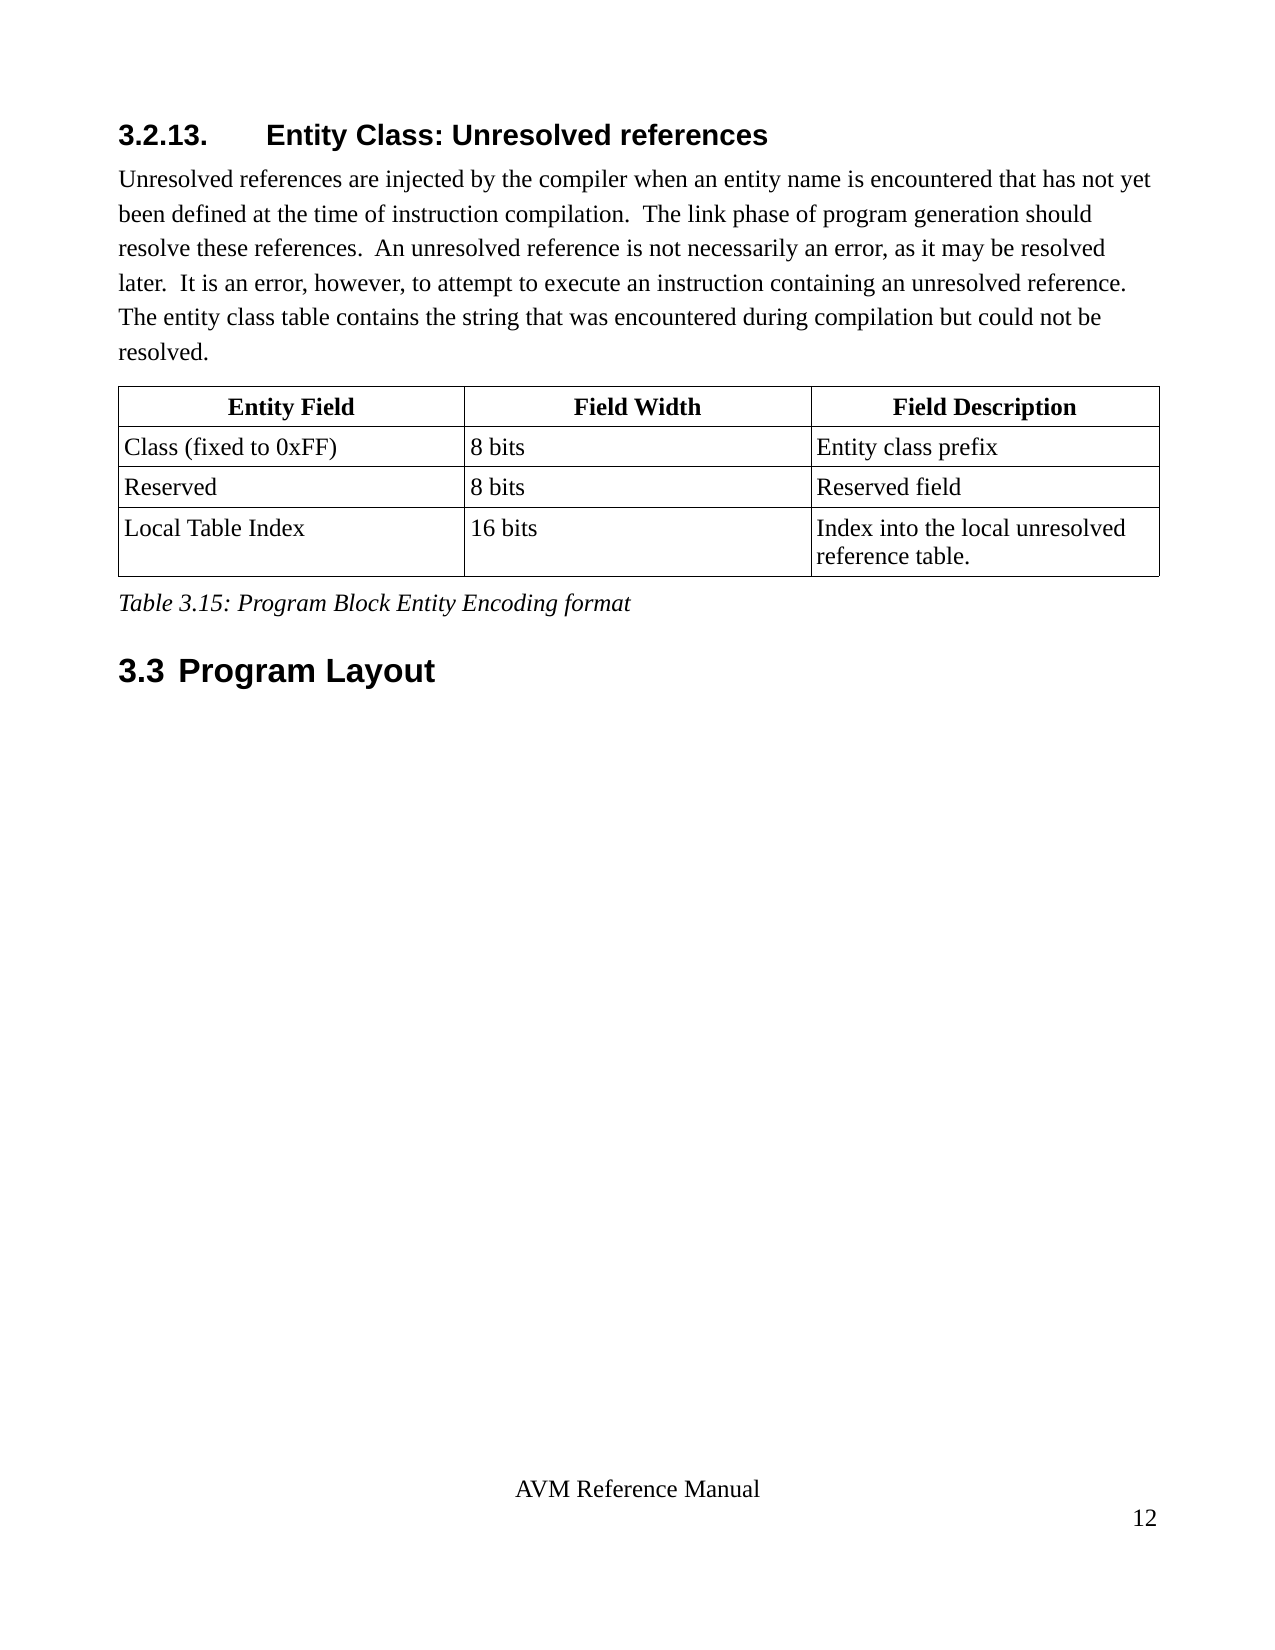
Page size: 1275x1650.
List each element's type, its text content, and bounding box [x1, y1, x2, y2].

table_cell 8 bits [465, 427, 811, 466]
table_cell Class (fixed to 0xFF) [119, 427, 464, 466]
subtitle Program Layout [118, 651, 1157, 689]
text Table 3.15: Program Block Entity Encoding format [118, 588, 1157, 617]
subtitle Entity Class: Unresolved references [118, 118, 1157, 152]
table_cell Reserved [119, 467, 464, 507]
text Unresolved references are injected by the compiler when an entity name is encountered that has not yet been defined at the time of instruction compilation. The link phase of program generation should resolve these references. An unresolved reference is not necessarily an error, as it may be resolved later. It is an error, however, to attempt to execute an instruction containing an unresolved reference. The entity class table contains the string that was encountered during compilation but could not be resolved. [118, 164, 1157, 366]
table_header Entity Field [119, 387, 464, 426]
table_cell 8 bits [465, 467, 811, 507]
table_header Field Description [812, 387, 1159, 426]
table_cell Entity class prefix [812, 427, 1159, 466]
table_cell Local Table Index [119, 508, 464, 576]
table_header Field Width [465, 387, 811, 426]
table_cell 16 bits [465, 508, 811, 576]
table_cell Index into the local unresolved reference table. [812, 508, 1159, 576]
table_cell Reserved field [812, 467, 1159, 507]
